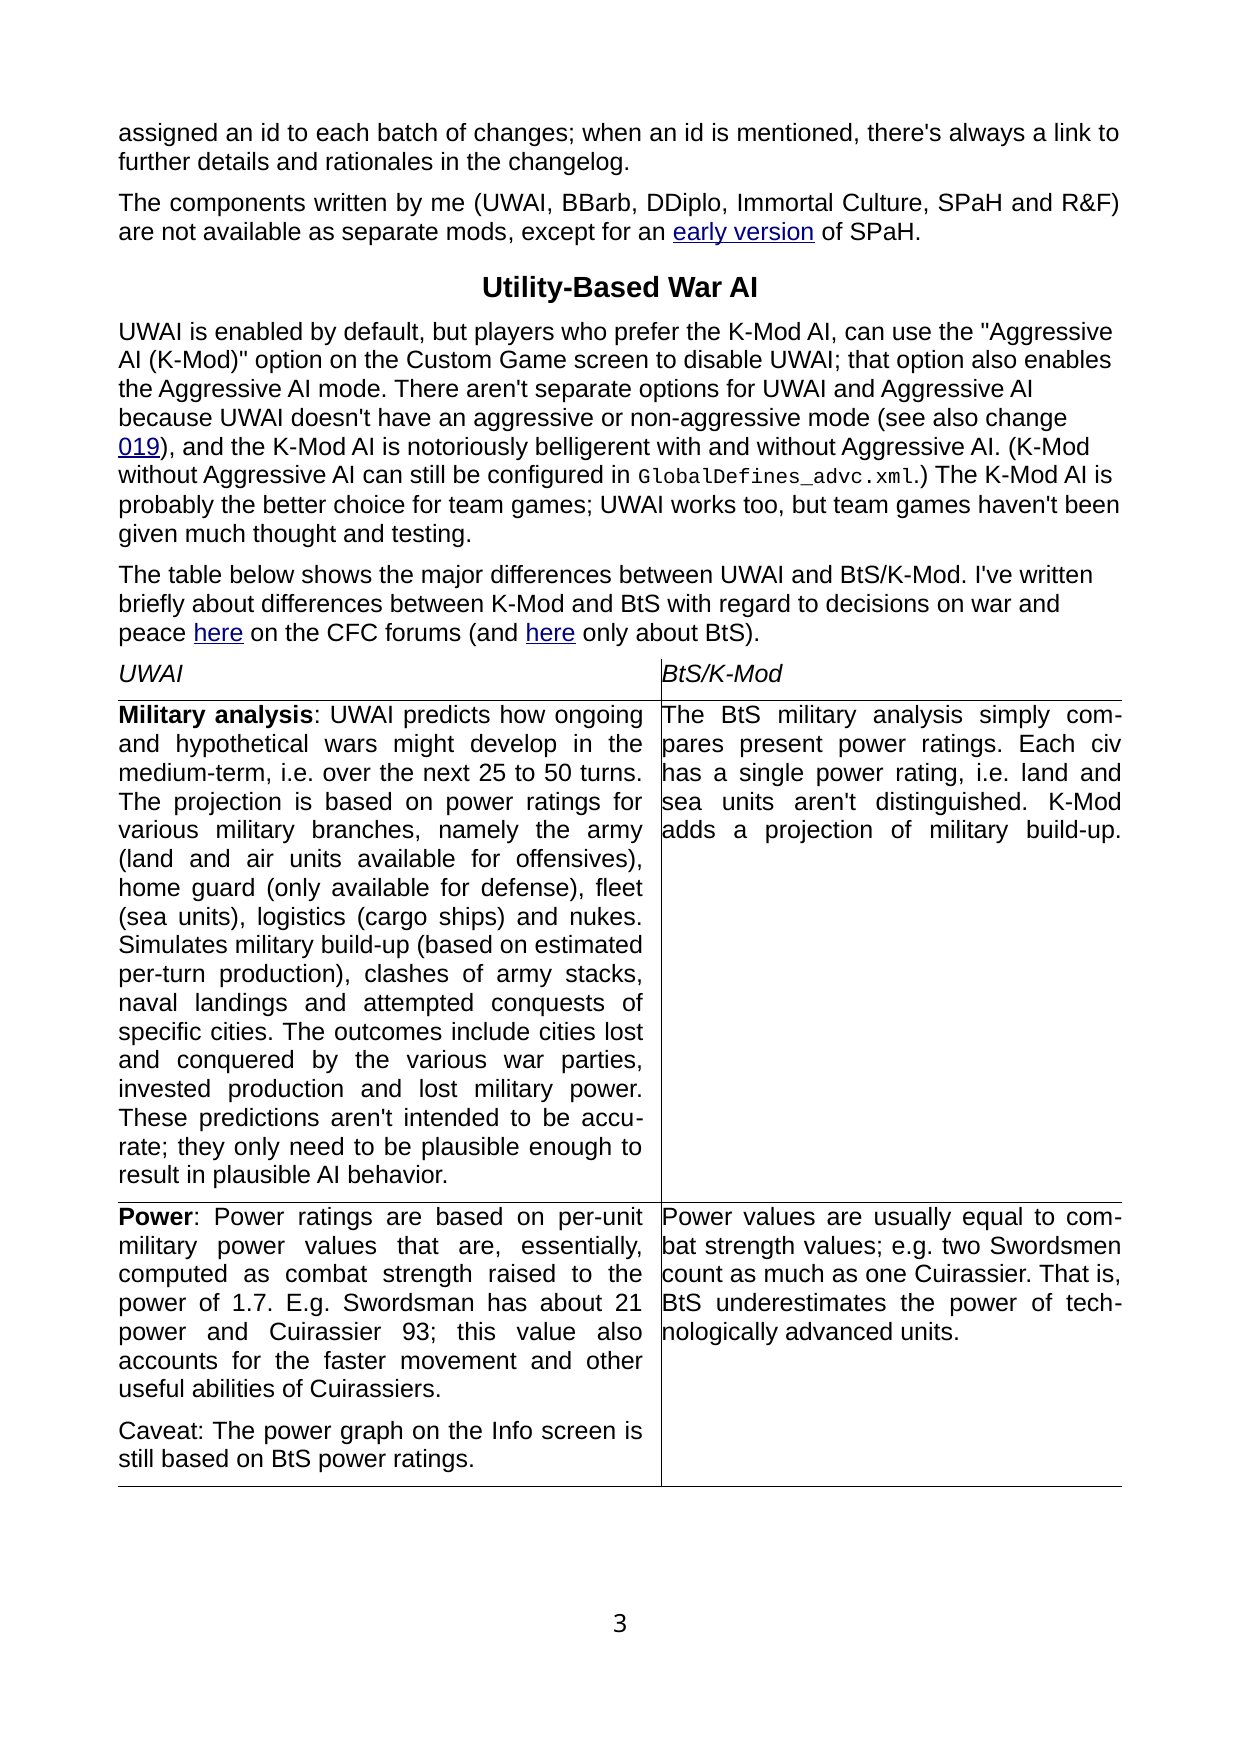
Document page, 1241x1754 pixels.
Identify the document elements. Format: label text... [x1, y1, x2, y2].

table_header BtS/K-Mod [662, 659, 1122, 700]
table_cell Military analysis: UWAI predicts how ongoing and hypothetical wars might develop in the medium-term, i.e. over the next 25 to 50 turns. The projection is based on power ratings for various military branches, namely the army (land and air units available for offensives), home guard (only available for defense), fleet (sea units), logistics (cargo ships) and nukes. Simulates military build-up (based on estimated per-turn production), clashes of army stacks, naval landings and attempted conquests of specific cities. The outcomes include cities lost and conquered by the various war parties, invested production and lost military power. These predictions aren't intended to be accu­rate; they only need to be plausible enough to result in plausible AI behavior. [118, 701, 661, 1202]
text The table below shows the major differences between UWAI and BtS/K-Mod. I've written briefly about differences between K-Mod and BtS with regard to decisions on war and peace here on the CFC forums (and here only about BtS). [118, 560, 1122, 646]
table_header UWAI [118, 659, 661, 700]
text The components written by me (UWAI, BBarb, DDiplo, Immortal Culture, SPaH and R&F) are not available as separate mods, except for an early version of SPaH. [118, 188, 1122, 246]
table_cell The BtS military analysis simply com­pares present power ratings. Each civ has a single power rating, i.e. land and sea units aren't distinguished. K-Mod adds a projection of military build-up. [662, 701, 1122, 1202]
text UWAI is enabled by default, but players who prefer the K-Mod AI, can use the "Aggressive AI (K-Mod)" option on the Custom Game screen to disable UWAI; that option also enables the Aggressive AI mode. There aren't separate options for UWAI and Aggressive AI because UWAI doesn't have an aggressive or non-aggressive mode (see also change 019), and the K-Mod AI is notoriously belligerent with and without Aggressive AI. (K-Mod without Aggressive AI can still be configured in GlobalDefines_advc.xml.) The K-Mod AI is probably the better choice for team games; UWAI works too, but team games haven't been given much thought and testing. [118, 317, 1122, 547]
subtitle Utility-Based War AI [118, 271, 1122, 304]
text assigned an id to each batch of changes; when an id is mentioned, there's always a link to further details and rationales in the changelog. [118, 118, 1122, 176]
table_cell Power: Power ratings are based on per-unit military power values that are, essentially, computed as combat strength raised to the power of 1.7. E.g. Swordsman has about 21 power and Cuirassier 93; this value also accounts for the faster movement and other useful abilities of Cuirassiers. Caveat: The power graph on the Info screen is still based on BtS power ratings. [118, 1203, 661, 1486]
table_cell Power values are usually equal to com­bat strength values; e.g. two Swordsmen count as much as one Cuirassier. That is, BtS underestimates the power of tech­nologically advanced units. [662, 1203, 1122, 1486]
